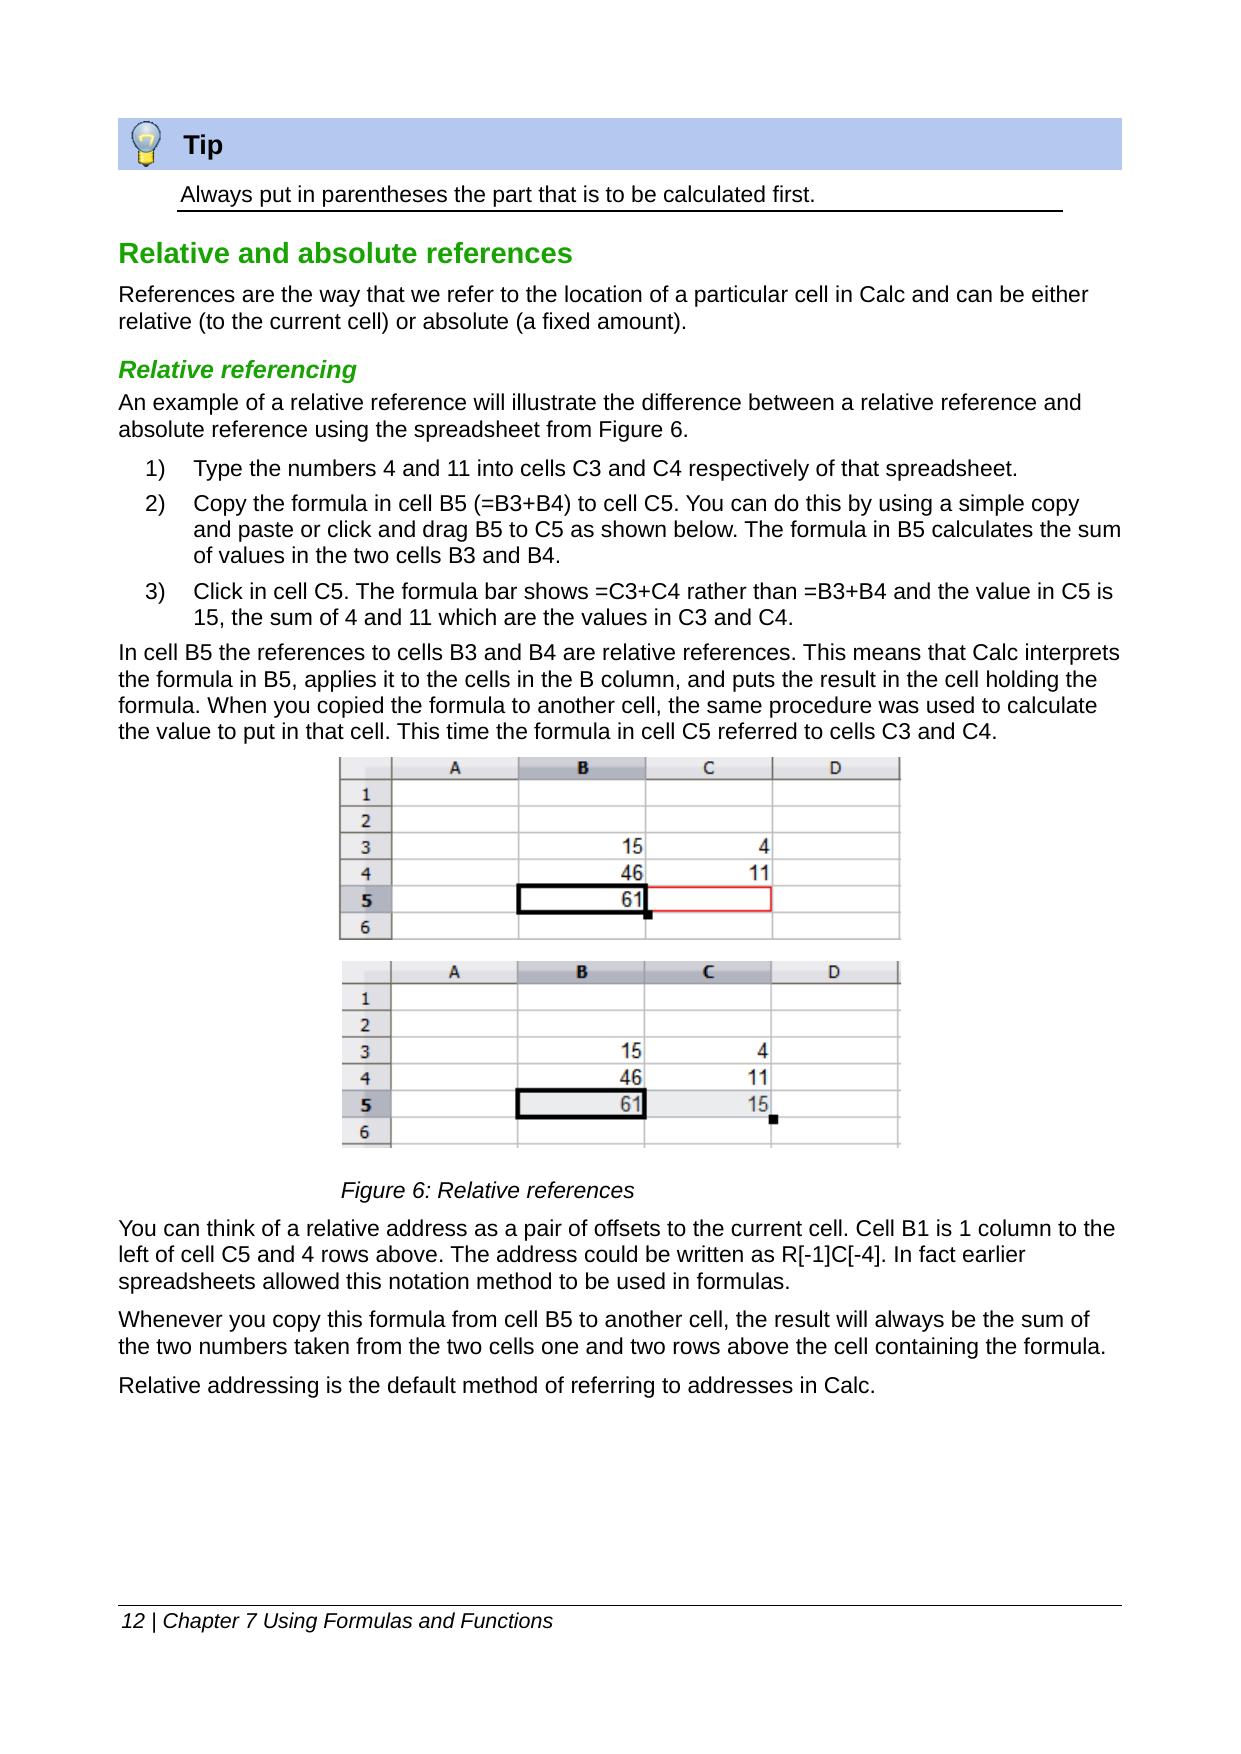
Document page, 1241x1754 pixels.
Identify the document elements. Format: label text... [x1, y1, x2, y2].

list Type the numbers 4 and 11 into cells C3 and C4 respectively of that spreadsheet. [165, 454, 1122, 481]
picture [342, 961, 902, 1148]
subtitle Relative and absolute references [118, 236, 1122, 269]
picture [119, 119, 170, 170]
text Relative addressing is the default method of referring to addresses in Calc. [118, 1372, 1122, 1398]
subtitle Relative referencing [118, 355, 1122, 383]
text Figure 6: Relative references [341, 1177, 900, 1203]
subtitle Tip [118, 118, 1122, 170]
picture [338, 757, 902, 940]
list Copy the formula in cell B5 (=B3+B4) to cell C5. You can do this by using a simple copy and paste or click and drag B5 to C5 as shown below. The formula in B5 calculates the sum of values in the two cells B3 and B4. [165, 490, 1122, 569]
text Always put in parentheses the part that is to be calculated first. [177, 178, 1063, 210]
list Click in cell C5. The formula bar shows =C3+C4 rather than =B3+B4 and the value in C5 is 15, the sum of 4 and 11 which are the values in C3 and C4. [165, 578, 1122, 630]
text In cell B5 the references to cells B3 and B4 are relative references. This means that Calc interprets the formula in B5, applies it to the cells in the B column, and puts the result in the cell holding the formula. When you copied the formula to another cell, the same procedure was used to calculate the value to put in that cell. This time the formula in cell C5 referred to cells C3 and C4. [118, 639, 1122, 745]
text Whenever you copy this formula from cell B5 to another cell, the result will always be the sum of the two numbers taken from the two cells one and two rows above the cell containing the formula. [118, 1306, 1122, 1359]
text References are the way that we refer to the location of a particular cell in Calc and can be either relative (to the current cell) or absolute (a fixed amount). [118, 281, 1122, 334]
text You can think of a relative address as a pair of offsets to the current cell. Cell B1 is 1 column to the left of cell C5 and 4 rows above. The address could be written as R[-1]C[-4]. In fact earlier spreadsheets allowed this notation method to be used in formulas. [118, 1215, 1122, 1294]
list An example of a relative reference will illustrate the difference between a relative reference and absolute reference using the spreadsheet from Figure 6. [118, 389, 1122, 442]
